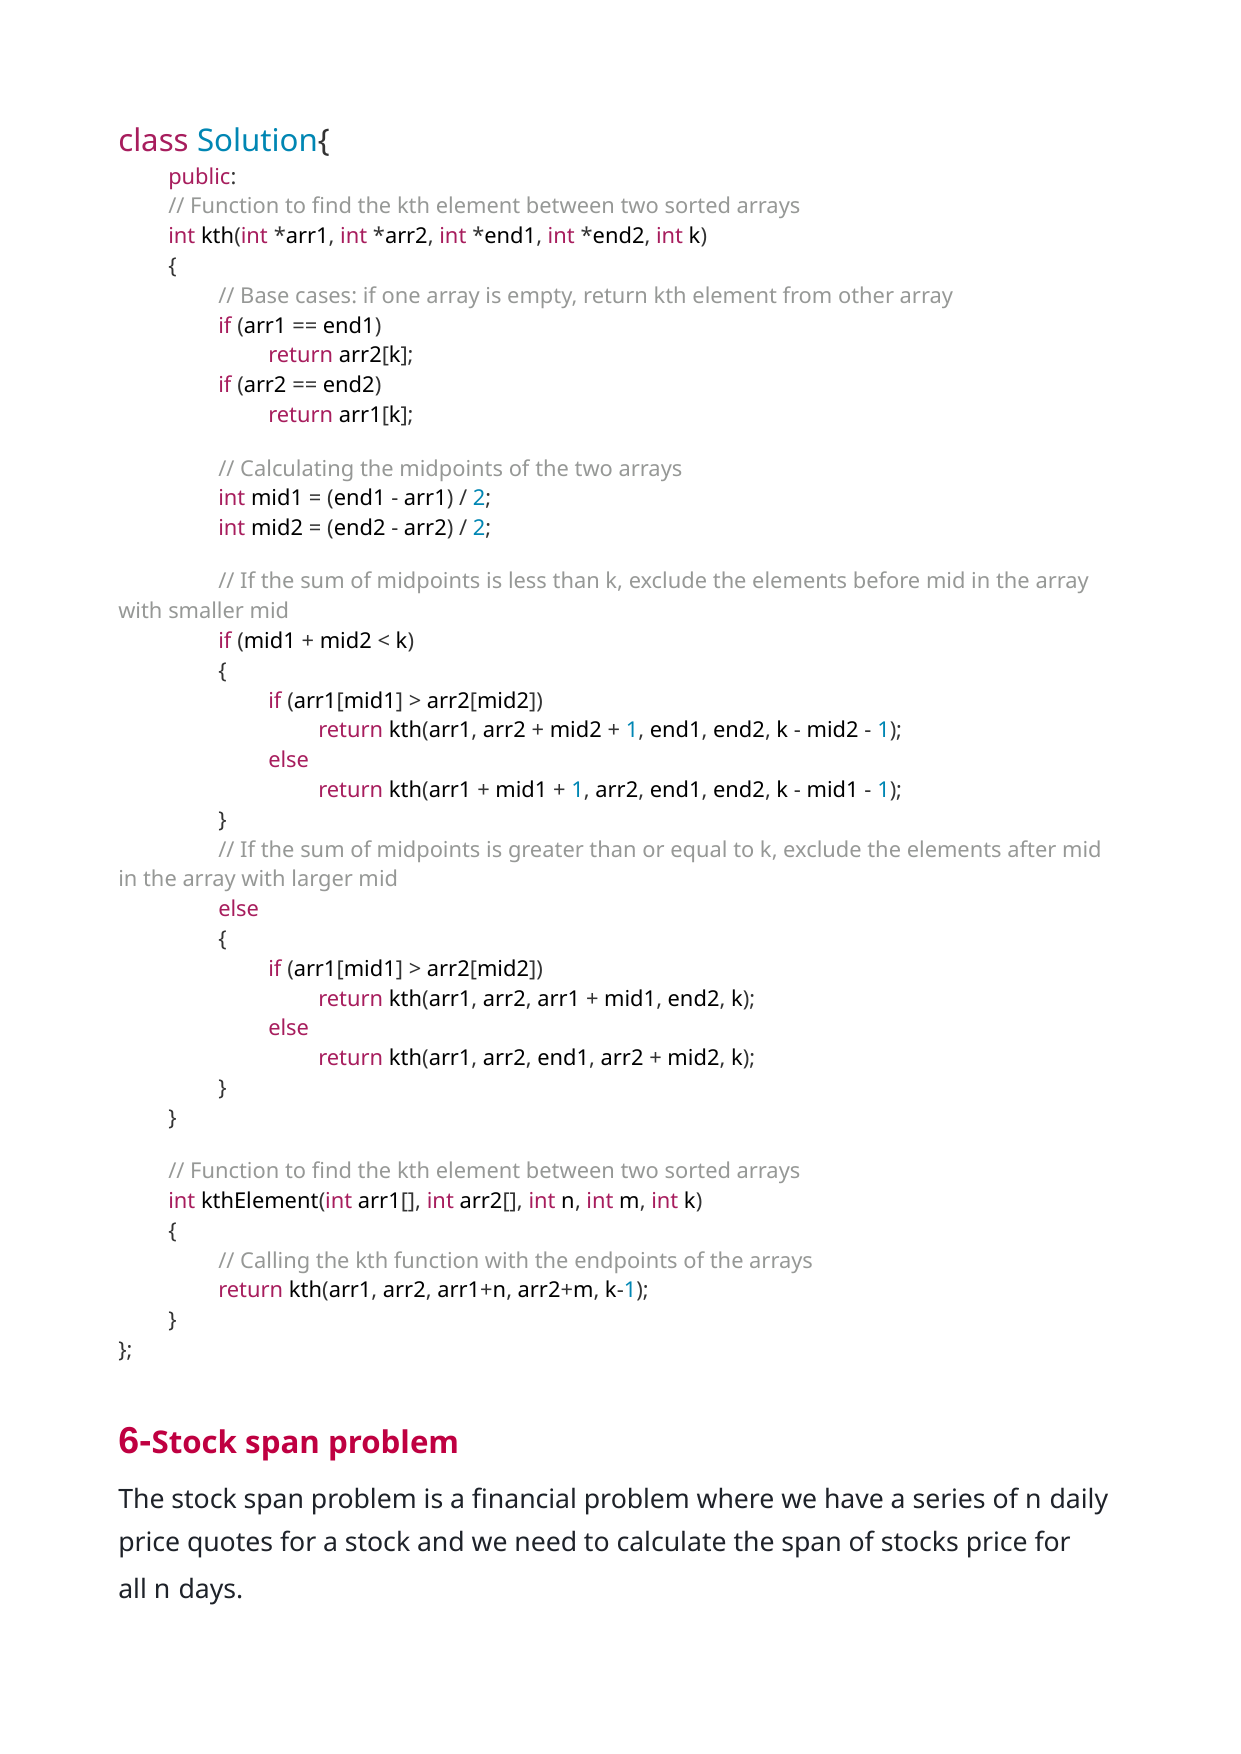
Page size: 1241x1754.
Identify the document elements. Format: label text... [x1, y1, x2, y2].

text { [118, 1215, 1122, 1244]
text { [118, 250, 1122, 280]
text } [118, 804, 1122, 834]
text public: [118, 161, 1122, 191]
text if (arr1 == end1) [118, 310, 1122, 339]
subtitle 6-Stock span problem [118, 1418, 1122, 1463]
text // Base cases: if one array is empty, return kth element from other array [118, 280, 1122, 310]
text // If the sum of midpoints is less than k, exclude the elements before mid in the array with smaller mid [118, 566, 1122, 625]
text int kthElement(int arr1[], int arr2[], int n, int m, int k) [118, 1185, 1122, 1215]
text } [118, 1072, 1122, 1102]
text return kth(arr1, arr2, end1, arr2 + mid2, k); [118, 1042, 1122, 1072]
text return arr1[k]; [118, 399, 1122, 429]
text if (arr2 == end2) [118, 369, 1122, 399]
text { [118, 923, 1122, 953]
text int mid2 = (end2 - arr2) / 2; [118, 512, 1122, 542]
text class Solution{ [118, 118, 1122, 161]
text // Function to find the kth element between two sorted arrays [118, 191, 1122, 220]
text return arr2[k]; [118, 339, 1122, 369]
text // If the sum of midpoints is greater than or equal to k, exclude the elements after mid in the array with larger mid [118, 834, 1122, 893]
text { [118, 655, 1122, 685]
text // Function to find the kth element between two sorted arrays [118, 1155, 1122, 1185]
text // Calling the kth function with the endpoints of the arrays [118, 1244, 1122, 1274]
text return kth(arr1, arr2, arr1 + mid1, end2, k); [118, 983, 1122, 1012]
text The stock span problem is a financial problem where we have a series of n daily price quotes for a stock and we need to calculate the span of stocks price for all n days. [118, 1475, 1122, 1607]
text else [118, 744, 1122, 774]
text int mid1 = (end1 - arr1) / 2; [118, 482, 1122, 512]
text return kth(arr1, arr2 + mid2 + 1, end1, end2, k - mid2 - 1); [118, 714, 1122, 744]
text }; [118, 1334, 1122, 1364]
text else [118, 893, 1122, 923]
text return kth(arr1, arr2, arr1+n, arr2+m, k-1); [118, 1274, 1122, 1304]
text if (mid1 + mid2 < k) [118, 625, 1122, 655]
text else [118, 1012, 1122, 1042]
text } [118, 1304, 1122, 1334]
text if (arr1[mid1] > arr2[mid2]) [118, 685, 1122, 714]
text if (arr1[mid1] > arr2[mid2]) [118, 953, 1122, 983]
text // Calculating the midpoints of the two arrays [118, 452, 1122, 482]
text } [118, 1102, 1122, 1132]
text return kth(arr1 + mid1 + 1, arr2, end1, end2, k - mid1 - 1); [118, 774, 1122, 804]
text int kth(int *arr1, int *arr2, int *end1, int *end2, int k) [118, 220, 1122, 250]
